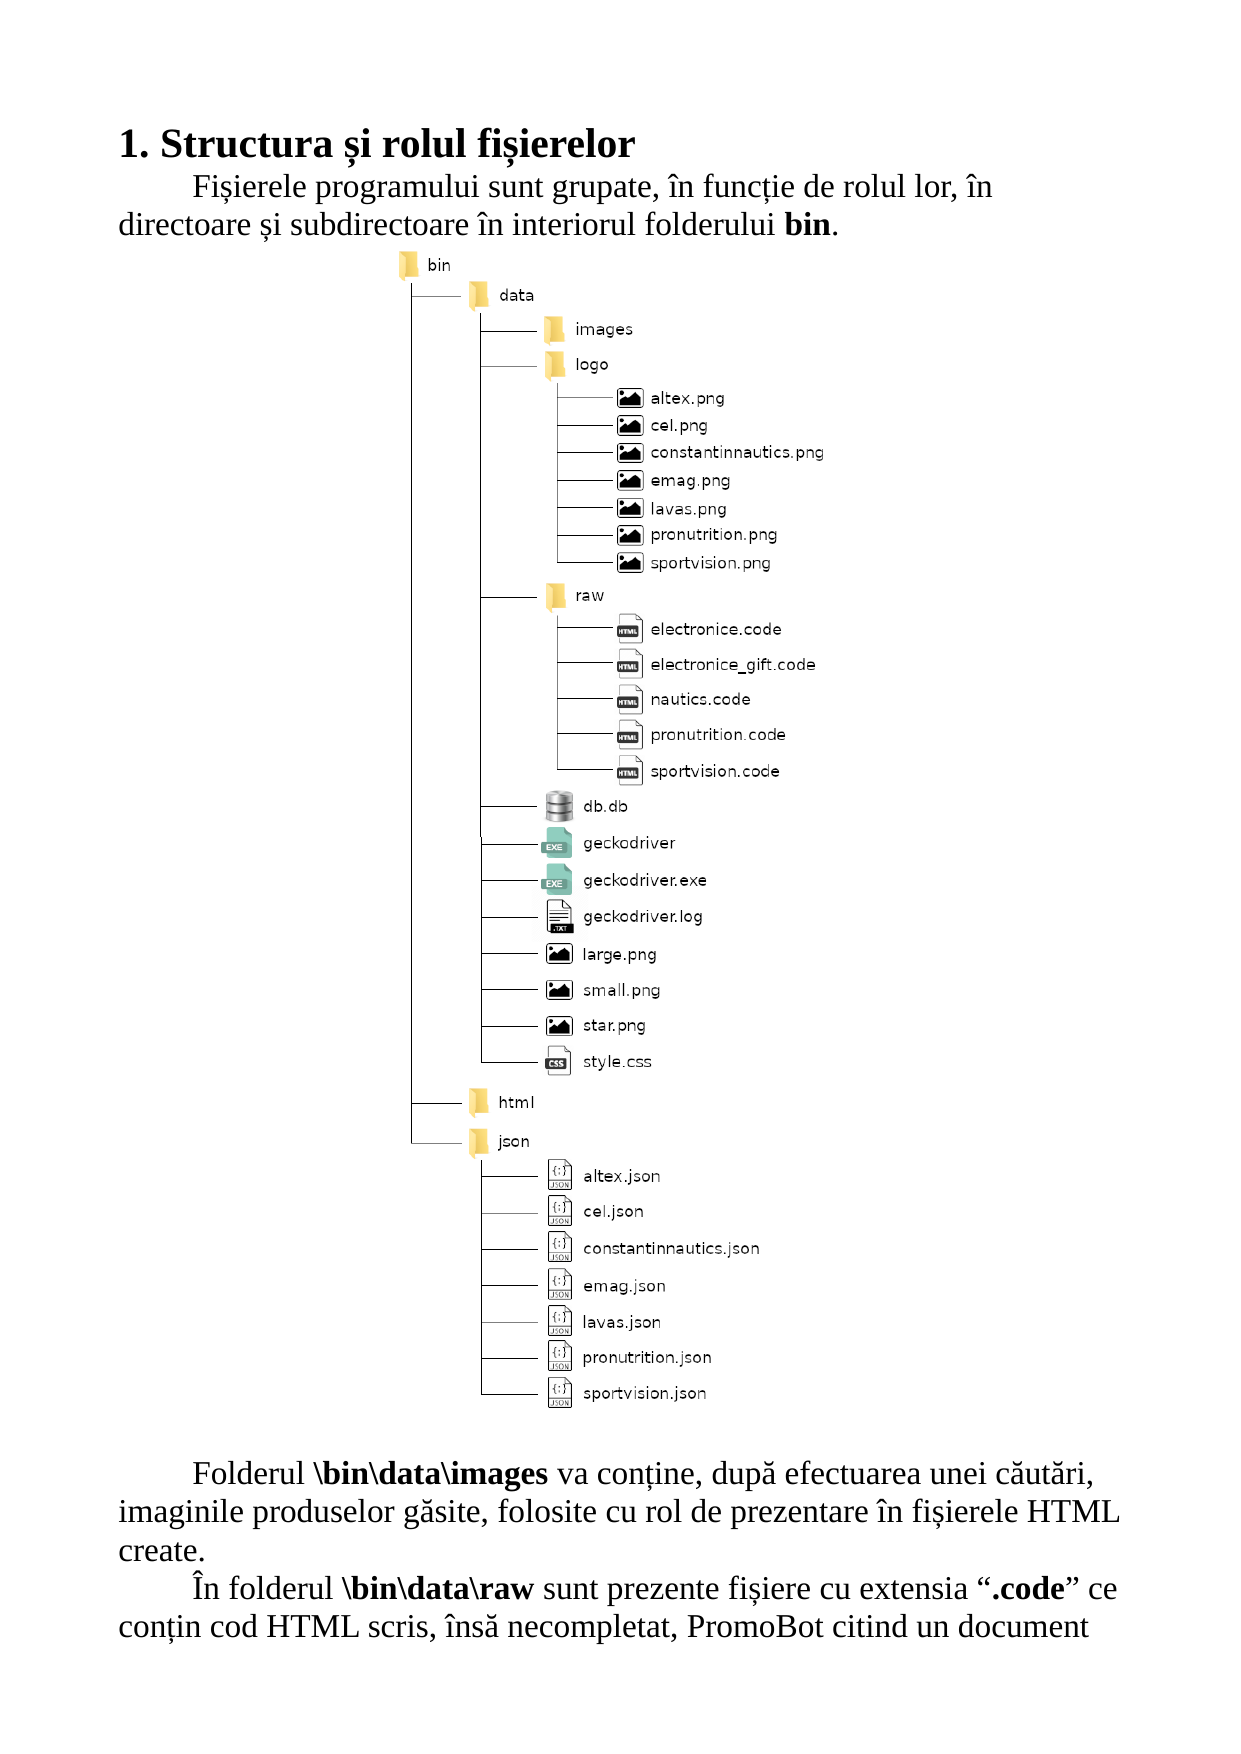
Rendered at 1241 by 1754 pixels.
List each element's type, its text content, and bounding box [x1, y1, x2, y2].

text Folderul \bin\data\images va conține, după efectuarea unei căutări, imaginile produselor găsite, folosite cu rol de prezentare în fișierele HTML create. [118, 1453, 1122, 1568]
text În folderul \bin\data\raw sunt prezente fișiere cu extensia “.code” ce conțin cod HTML scris, însă necompletat, PromoBot citind un document [118, 1568, 1122, 1645]
text Fișierele programului sunt grupate, în funcție de rolul lor, în directoare și subdirectoare în interiorul folderului bin. [118, 166, 1122, 243]
text 1. Structura și rolul fișierelor [118, 118, 1122, 166]
